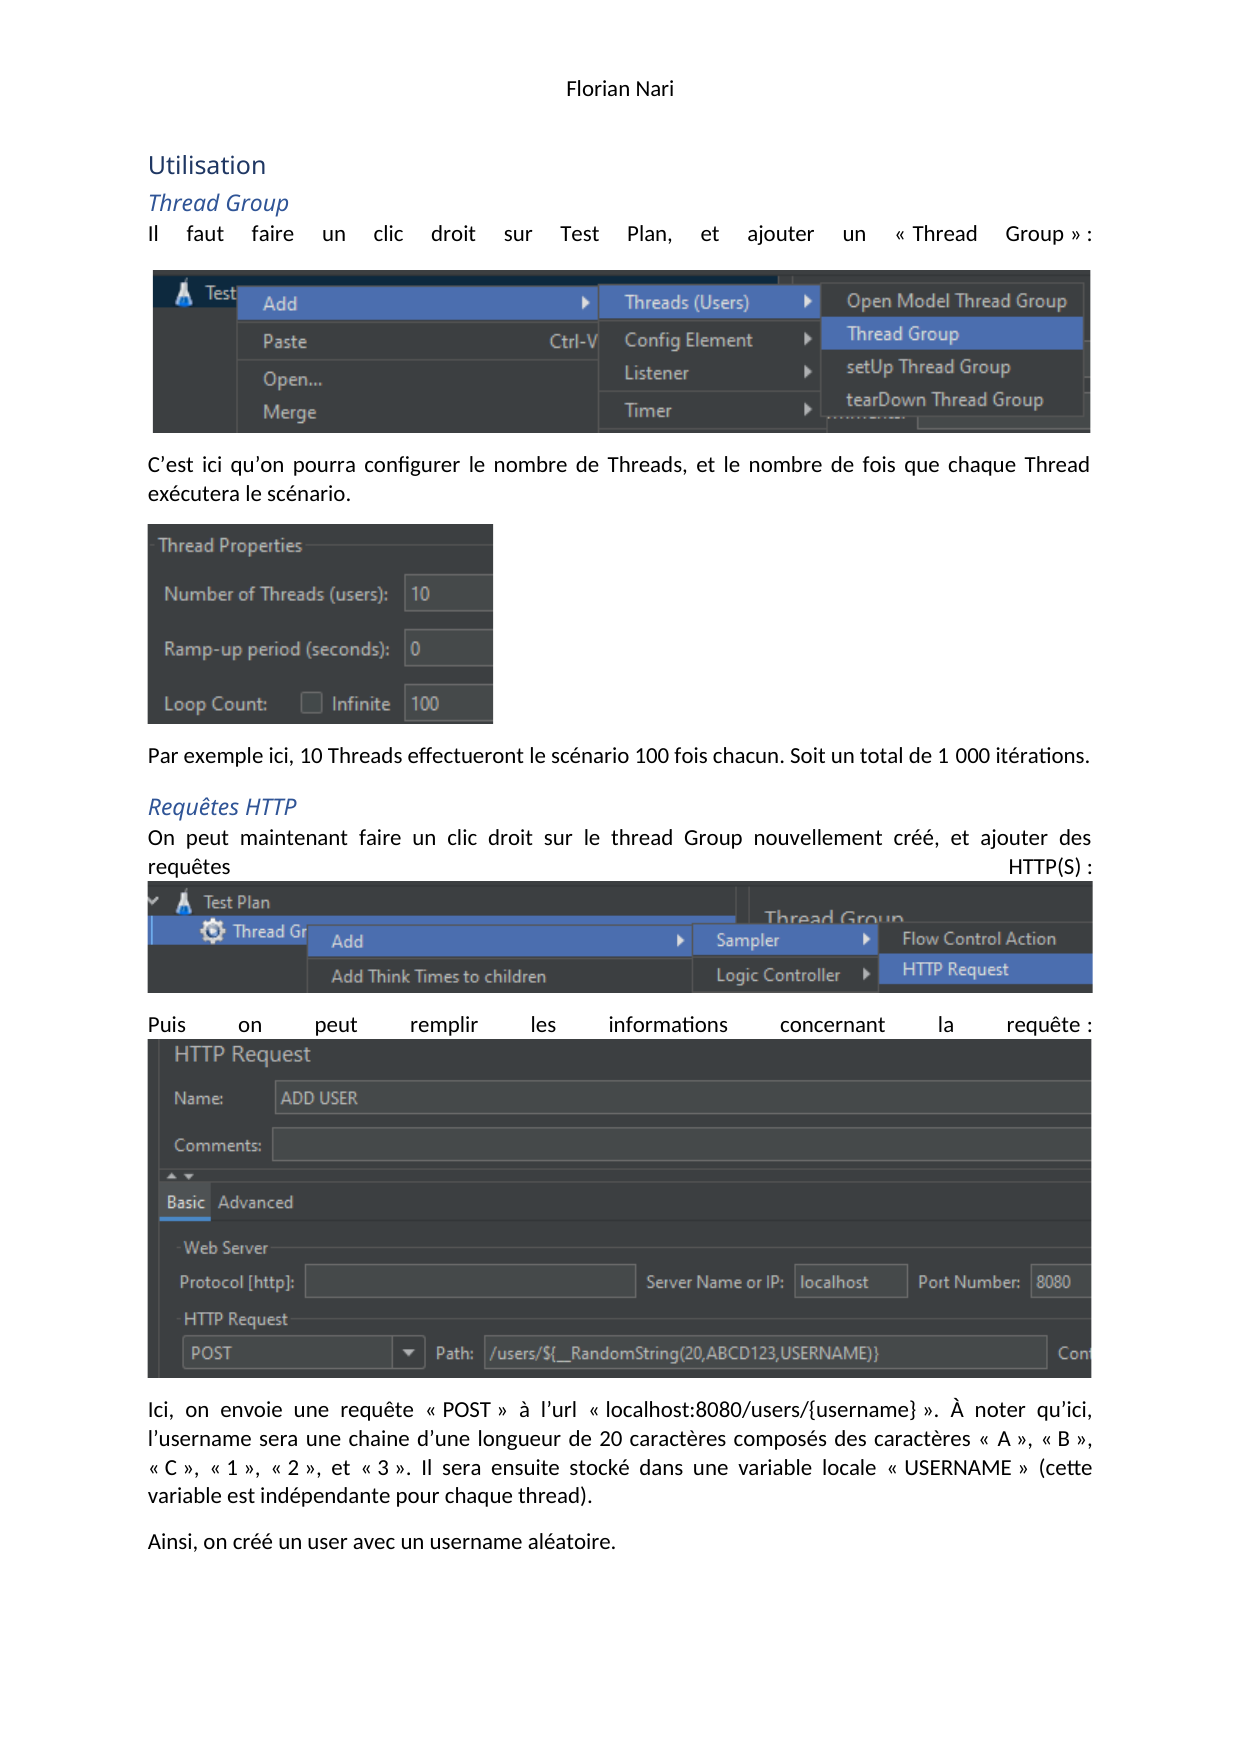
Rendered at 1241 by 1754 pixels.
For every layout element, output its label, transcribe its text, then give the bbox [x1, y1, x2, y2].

text Ici, on envoie une requête « POST » à l’url « localhost:8080/users/{username} ». À noter qu’ici, l’username sera une chaine d’une longueur de 20 caractères composés des caractères « A », « B », « C », « 1 », « 2 », et « 3 ». Il sera ensuite stocké dans une variable locale « USERNAME » (cette variable est indépendante pour chaque thread). [148, 1395, 1093, 1509]
text C’est ici qu’on pourra configurer le nombre de Threads, et le nombre de fois que chaque Thread exécutera le scénario. [148, 450, 1093, 507]
text Il faut faire un clic droit sur Test Plan, et ajouter un « Thread Group » : [148, 219, 1093, 433]
subtitle Thread Group [148, 187, 1093, 218]
subtitle Utilisation [148, 148, 1093, 182]
subtitle Requêtes HTTP [148, 791, 1093, 822]
text Puis on peut remplir les informations concernant la requête : [148, 1010, 1093, 1377]
text Ainsi, on créé un user avec un username aléatoire. [148, 1527, 1093, 1555]
text Par exemple ici, 10 Threads effectueront le scénario 100 fois chacun. Soit un total de 1 000 itérations. [148, 742, 1093, 769]
text On peut maintenant faire un clic droit sur le thread Group nouvellement créé, et ajouter des requêtes HTTP(S) : [148, 823, 1093, 881]
